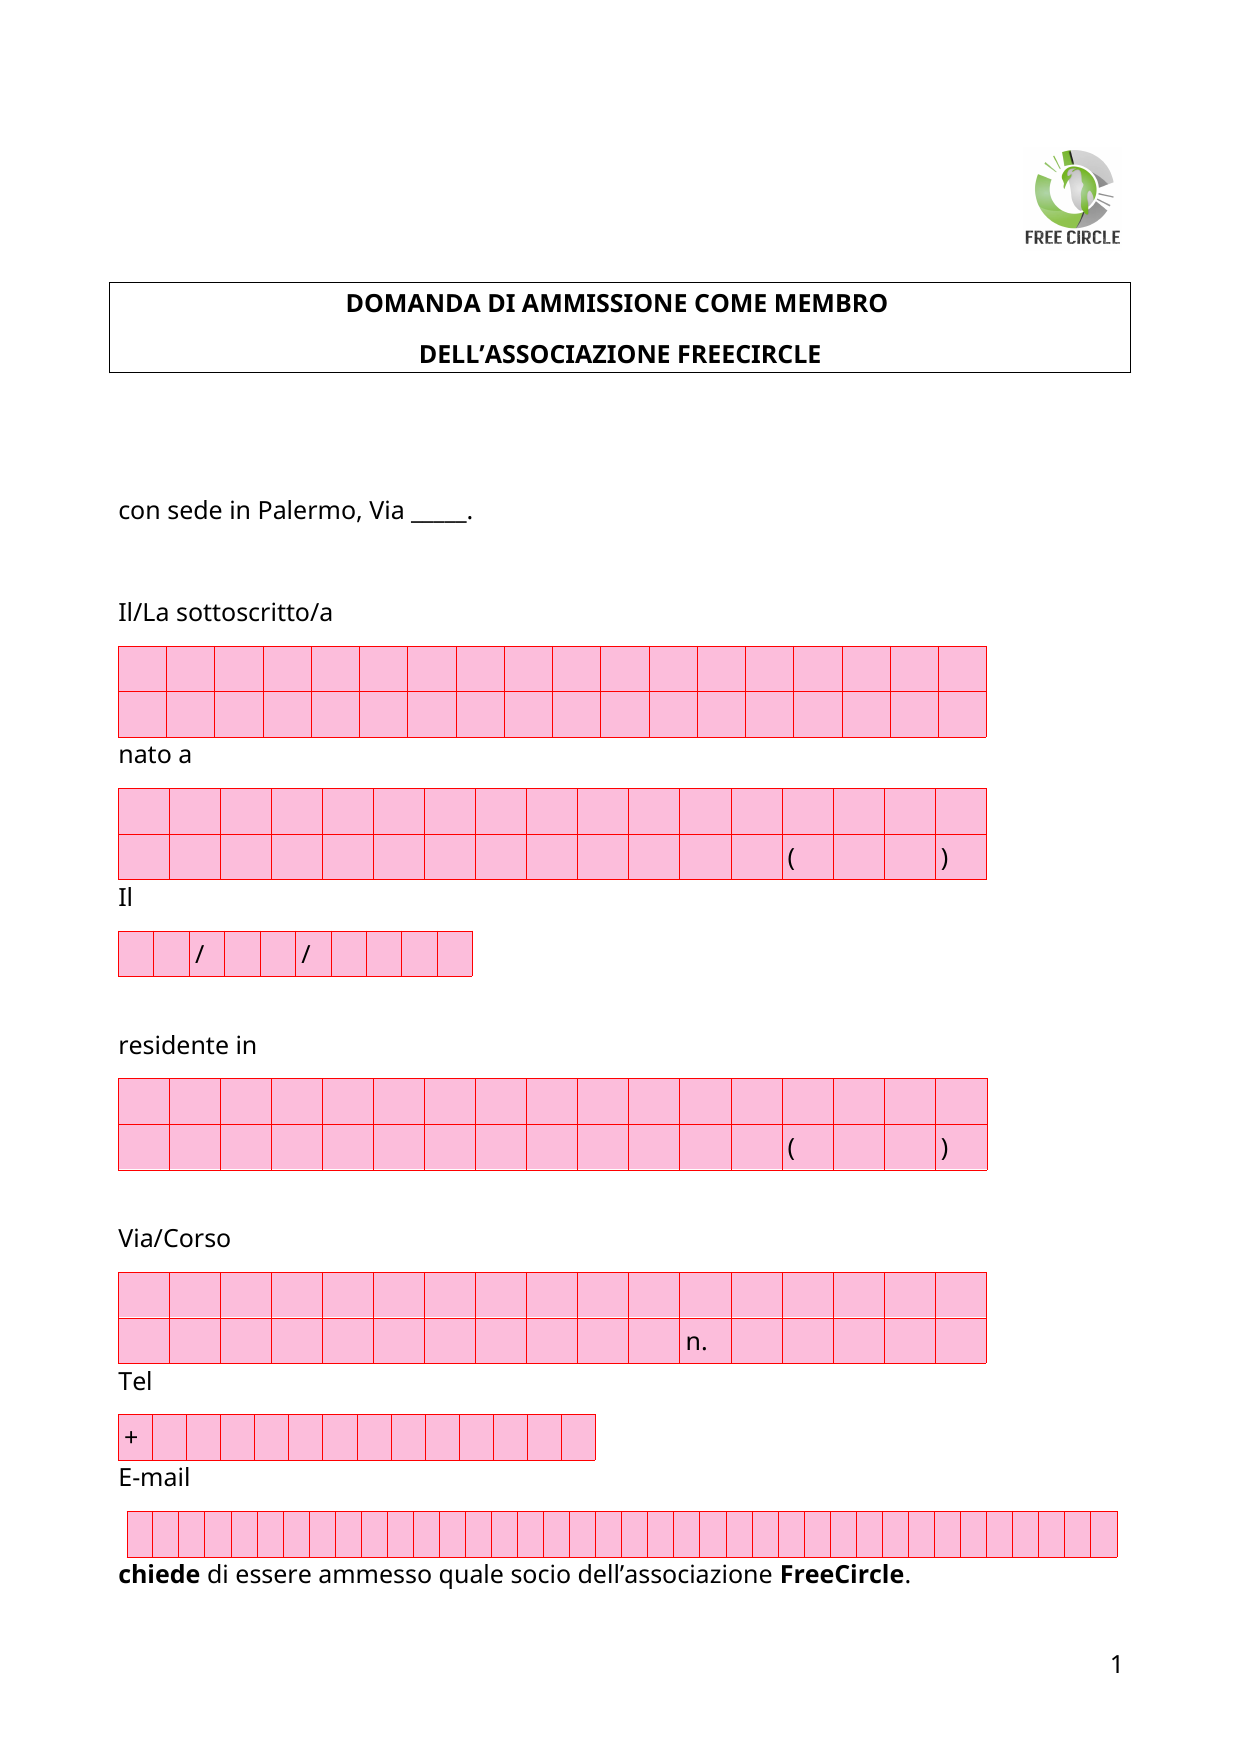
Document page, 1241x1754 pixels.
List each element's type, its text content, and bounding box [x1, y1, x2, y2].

table_header [622, 1512, 647, 1557]
table_cell [834, 835, 884, 879]
table_header [170, 789, 220, 834]
table_header + [119, 1415, 152, 1460]
table_header [843, 647, 890, 691]
table_cell [885, 835, 935, 879]
table_cell [425, 1125, 475, 1169]
table_header [746, 647, 793, 691]
table_header [629, 789, 679, 834]
table_cell [794, 692, 842, 737]
table_header [492, 1512, 517, 1557]
table_header [374, 1079, 424, 1124]
table_header [153, 1415, 186, 1460]
table_cell [374, 1125, 424, 1169]
table_header [460, 1415, 493, 1460]
table_header [505, 647, 552, 691]
table_cell [374, 1319, 424, 1363]
table_header [154, 932, 189, 976]
table_header [527, 789, 577, 834]
text Via/Corso [118, 1221, 1122, 1255]
table_cell [476, 835, 526, 879]
table_header [179, 1512, 204, 1557]
table_header [221, 789, 271, 834]
text DOMANDA DI AMMISSIONE COME MEMBRO [110, 283, 1130, 319]
text con sede in Palermo, Via _____. [118, 493, 1122, 527]
table_header [909, 1512, 934, 1557]
table_header [425, 789, 475, 834]
table_cell [170, 835, 220, 879]
table_header [255, 1415, 288, 1460]
table_header [727, 1512, 752, 1557]
table_cell [527, 835, 577, 879]
text E-mail [118, 1460, 1122, 1494]
table_header [221, 1273, 271, 1317]
table_header [936, 1079, 987, 1124]
table_header [578, 1079, 628, 1124]
table_cell [834, 1319, 884, 1363]
table_header [1065, 1512, 1090, 1557]
table_header [648, 1512, 673, 1557]
table_cell [680, 835, 731, 879]
table_cell [119, 692, 166, 737]
table_cell [215, 692, 263, 737]
table_header [629, 1273, 679, 1317]
table_header [402, 932, 437, 976]
table_header [885, 1273, 935, 1317]
table_header [783, 789, 833, 834]
table_header [834, 1273, 884, 1317]
text chiede di essere ammesso quale socio dell’associazione FreeCircle. [118, 1557, 1122, 1591]
table_header [794, 647, 842, 691]
table_header [939, 647, 986, 691]
table_header [272, 1273, 322, 1317]
table_cell ( [783, 835, 833, 879]
table_header [936, 1273, 986, 1317]
table_header [323, 1273, 373, 1317]
table_header [425, 1079, 475, 1124]
text residente in [118, 1027, 1122, 1061]
table_cell [885, 1319, 935, 1363]
table_cell [221, 835, 271, 879]
table_cell n. [680, 1319, 731, 1363]
table_cell [936, 1319, 986, 1363]
table_cell [323, 1319, 373, 1363]
text Il [118, 879, 1122, 913]
table_header [891, 647, 938, 691]
table_header [753, 1512, 778, 1557]
table_header [323, 1079, 373, 1124]
table_cell [629, 1319, 679, 1363]
table_header [527, 1079, 577, 1124]
table_cell [272, 1319, 322, 1363]
table_cell [167, 692, 214, 737]
table_header [119, 1273, 169, 1317]
table_header [374, 789, 424, 834]
picture [1022, 147, 1123, 251]
table_header [414, 1512, 439, 1557]
table_header [310, 1512, 335, 1557]
table_header / [190, 932, 224, 976]
table_header [987, 1512, 1012, 1557]
table_header [779, 1512, 804, 1557]
table_header [805, 1512, 830, 1557]
table_header [261, 932, 295, 976]
table_header [476, 789, 526, 834]
table_header [215, 647, 263, 691]
table_header [312, 647, 359, 691]
table_cell [425, 835, 475, 879]
table_cell [629, 835, 679, 879]
table_header [205, 1512, 231, 1557]
table_cell [119, 1319, 169, 1363]
table_header [732, 1273, 782, 1317]
table_cell [650, 692, 697, 737]
table_cell [221, 1319, 271, 1363]
table_header [732, 1079, 782, 1124]
table_cell [408, 692, 456, 737]
table_header [885, 789, 935, 834]
table_header [336, 1512, 361, 1557]
table_header [936, 789, 986, 834]
table_header [153, 1512, 178, 1557]
table_header [935, 1512, 960, 1557]
table_header [570, 1512, 595, 1557]
table_cell [939, 692, 986, 737]
table_header [527, 1273, 577, 1317]
table_header [119, 932, 153, 976]
table_cell [272, 835, 322, 879]
text Tel [118, 1363, 1122, 1397]
table_cell [783, 1319, 833, 1363]
table_header [374, 1273, 424, 1317]
table_cell [553, 692, 600, 737]
table_header [187, 1415, 220, 1460]
table_cell [578, 835, 628, 879]
table_header [601, 647, 649, 691]
table_cell [834, 1125, 884, 1169]
table_header [358, 1415, 391, 1460]
table_cell [891, 692, 938, 737]
table_cell [119, 835, 169, 879]
table_cell [476, 1125, 526, 1169]
text Il/La sottoscritto/a [118, 595, 1122, 629]
table_header [119, 1079, 169, 1124]
table_header [700, 1512, 726, 1557]
table_header [272, 789, 322, 834]
table_cell [264, 692, 311, 737]
table_cell [732, 1125, 782, 1169]
table_cell [527, 1319, 577, 1363]
table_header [438, 932, 472, 976]
table_header [562, 1415, 595, 1460]
table_header [680, 1079, 731, 1124]
table_header [264, 647, 311, 691]
table_header [528, 1415, 561, 1460]
table_header [650, 647, 697, 691]
table_cell [272, 1125, 322, 1169]
table_header [440, 1512, 465, 1557]
table_cell [746, 692, 793, 737]
table_header [596, 1512, 621, 1557]
table_header / [296, 932, 331, 976]
table_header [553, 647, 600, 691]
table_header [119, 647, 166, 691]
table_header [221, 1415, 254, 1460]
table_cell [476, 1319, 526, 1363]
table_header [883, 1512, 908, 1557]
table_header [544, 1512, 569, 1557]
table_cell [578, 1319, 628, 1363]
table_cell [425, 1319, 475, 1363]
table_cell [323, 835, 373, 879]
table_header [857, 1512, 882, 1557]
table_cell [527, 1125, 577, 1169]
table_header [119, 789, 169, 834]
table_cell [885, 1125, 935, 1169]
table_cell ( [783, 1125, 833, 1169]
table_cell [843, 692, 890, 737]
table_header [674, 1512, 699, 1557]
table_header [323, 789, 373, 834]
table_header [680, 1273, 731, 1317]
table_header [834, 789, 884, 834]
table_header [885, 1079, 935, 1124]
table_header [629, 1079, 679, 1124]
table_header [1091, 1512, 1117, 1557]
table_header [167, 647, 214, 691]
table_header [578, 1273, 628, 1317]
table_cell ) [936, 1125, 987, 1169]
table_header [783, 1079, 833, 1124]
table_header [426, 1415, 459, 1460]
table_cell [170, 1125, 220, 1169]
table_header [578, 789, 628, 834]
table_header [476, 1079, 526, 1124]
table_header [518, 1512, 543, 1557]
table_cell [698, 692, 745, 737]
table_cell [732, 835, 782, 879]
table_header [128, 1512, 152, 1557]
table_header [360, 647, 407, 691]
table_header [332, 932, 366, 976]
table_cell [680, 1125, 731, 1169]
table_header [289, 1415, 322, 1460]
table_header [425, 1273, 475, 1317]
table_header [170, 1273, 220, 1317]
table_header [225, 932, 260, 976]
table_header [392, 1415, 425, 1460]
table_cell [119, 1125, 169, 1169]
table_cell [629, 1125, 679, 1169]
table_header [284, 1512, 309, 1557]
table_header [367, 932, 401, 976]
text DELL’ASSOCIAZIONE FREECIRCLE [110, 333, 1130, 372]
table_cell ) [936, 835, 986, 879]
table_cell [170, 1319, 220, 1363]
table_cell [578, 1125, 628, 1169]
table_header [258, 1512, 283, 1557]
table_cell [732, 1319, 782, 1363]
table_header [1013, 1512, 1038, 1557]
table_header [408, 647, 456, 691]
table_header [362, 1512, 387, 1557]
table_header [388, 1512, 413, 1557]
table_header [680, 789, 731, 834]
table_header [961, 1512, 986, 1557]
table_header [732, 789, 782, 834]
table_cell [374, 835, 424, 879]
table_header [457, 647, 504, 691]
table_header [834, 1079, 884, 1124]
table_cell [312, 692, 359, 737]
table_header [232, 1512, 257, 1557]
table_header [170, 1079, 220, 1124]
table_header [466, 1512, 491, 1557]
table_header [221, 1079, 271, 1124]
table_header [1039, 1512, 1064, 1557]
table_cell [505, 692, 552, 737]
table_header [494, 1415, 527, 1460]
table_header [476, 1273, 526, 1317]
table_cell [601, 692, 649, 737]
table_header [831, 1512, 856, 1557]
table_header [698, 647, 745, 691]
table_cell [221, 1125, 271, 1169]
table_cell [323, 1125, 373, 1169]
table_header [783, 1273, 833, 1317]
table_cell [457, 692, 504, 737]
table_cell [360, 692, 407, 737]
text nato a [118, 737, 1122, 771]
table_header [272, 1079, 322, 1124]
table_header [323, 1415, 357, 1460]
